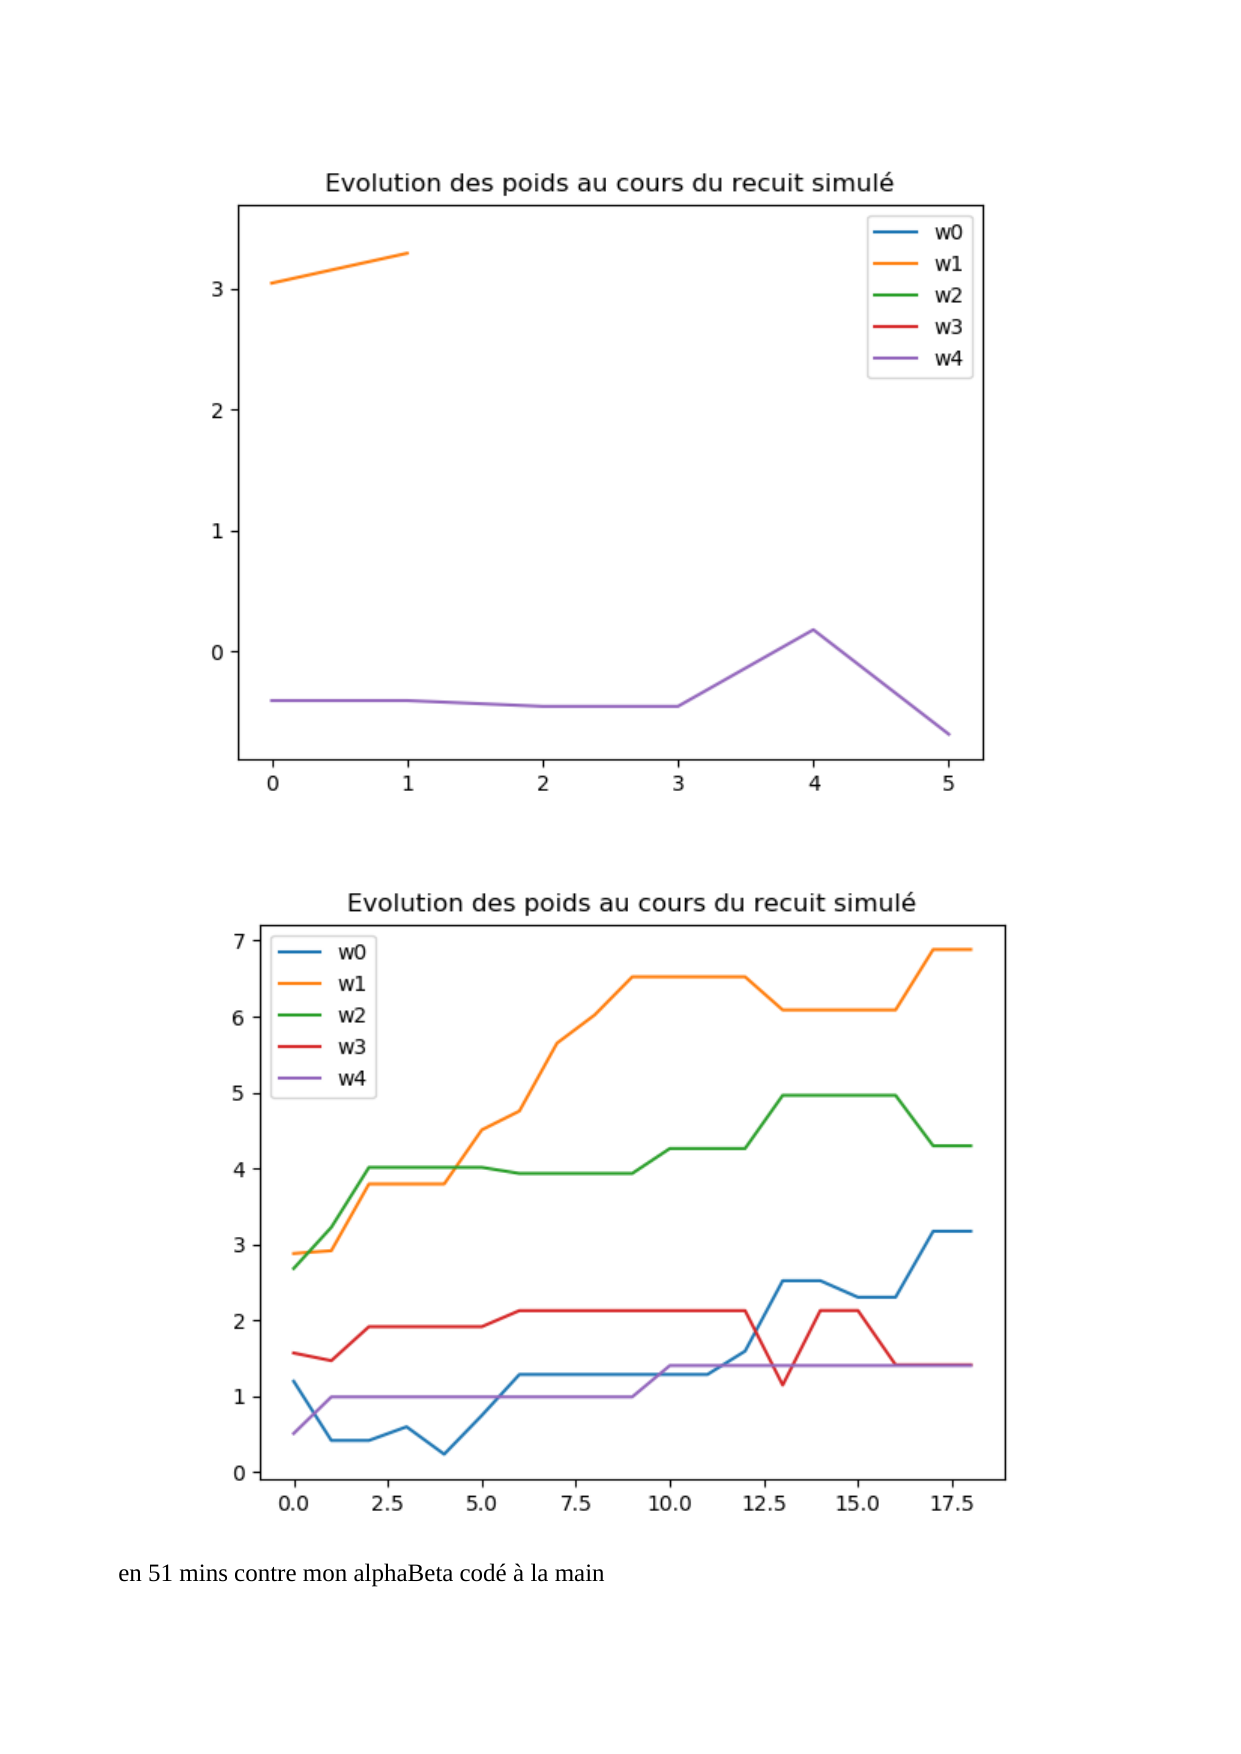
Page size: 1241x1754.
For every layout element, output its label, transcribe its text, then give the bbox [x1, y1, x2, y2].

text en 51 mins contre mon alphaBeta codé à la main [118, 838, 1122, 1587]
picture [118, 118, 1100, 1559]
